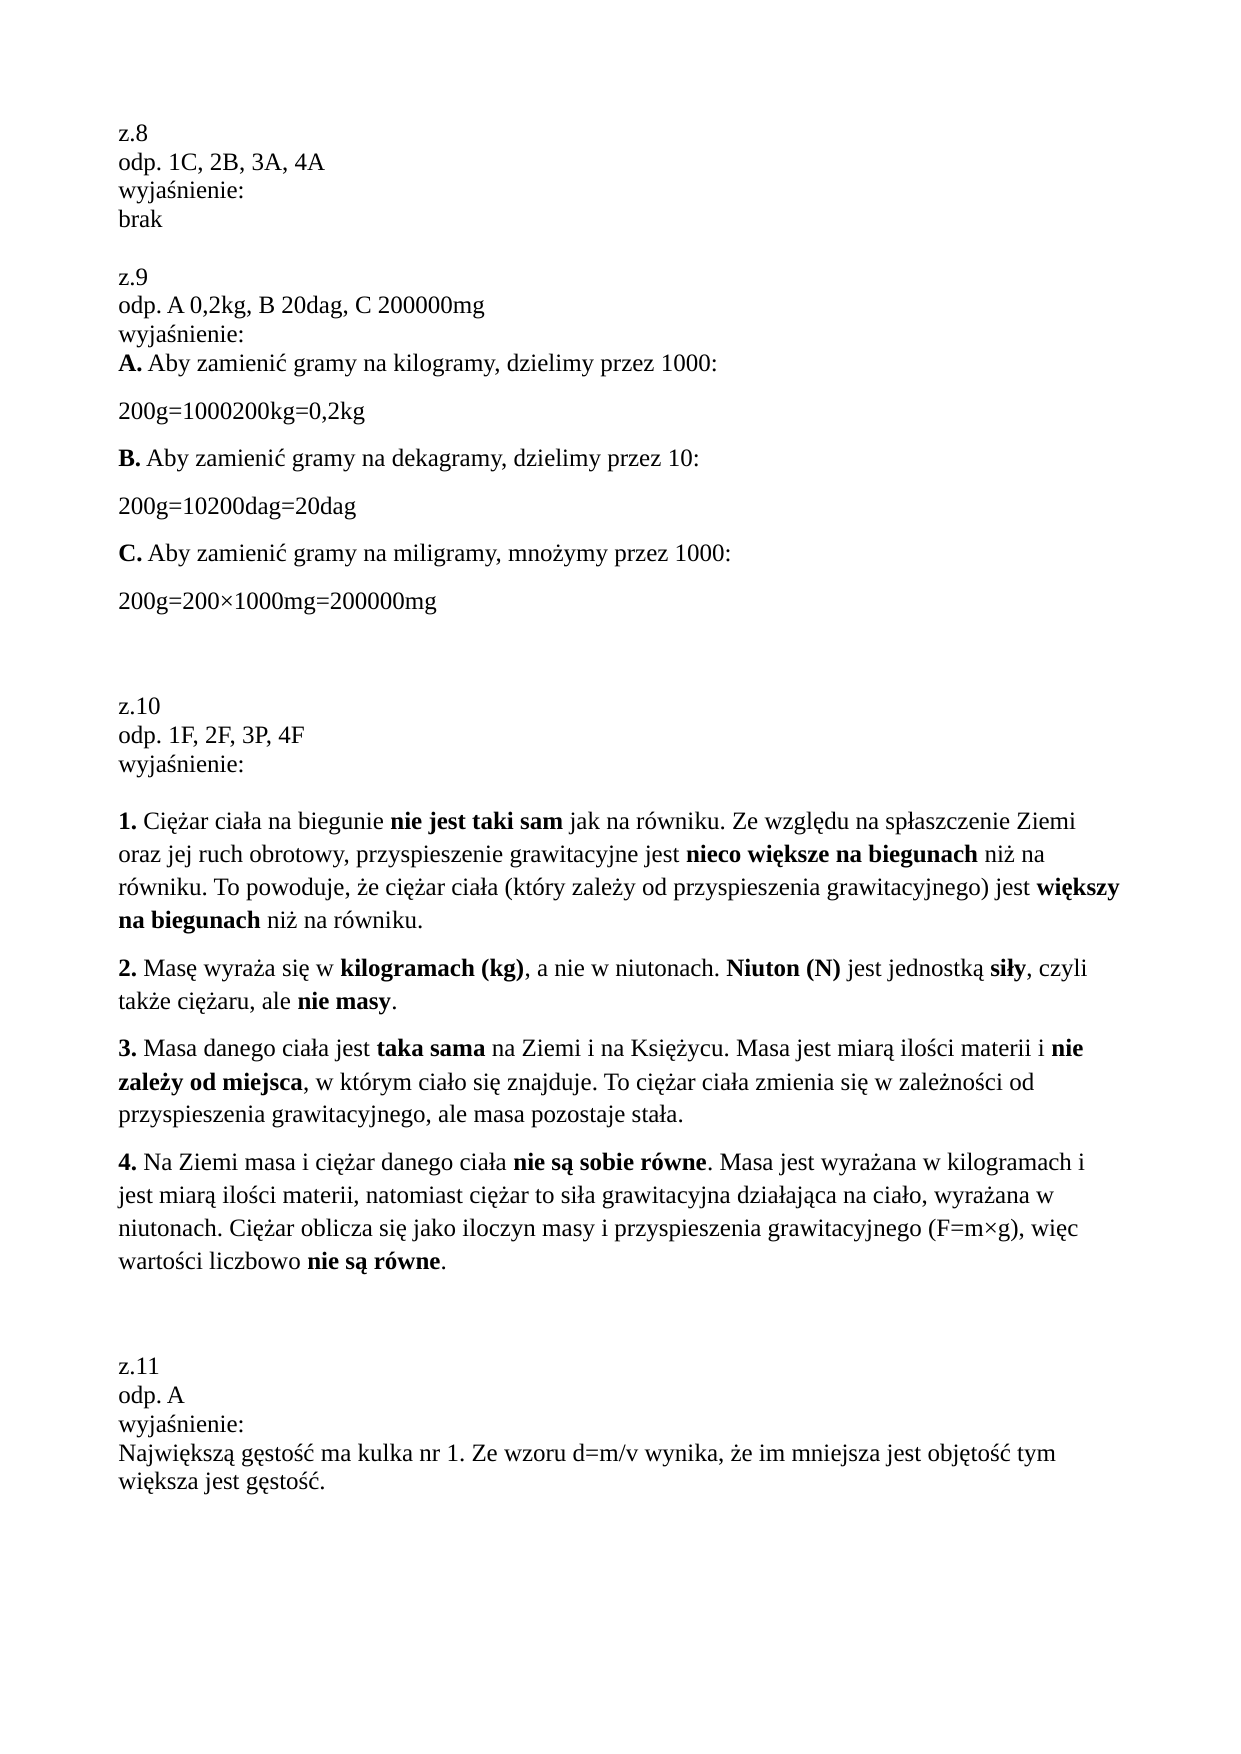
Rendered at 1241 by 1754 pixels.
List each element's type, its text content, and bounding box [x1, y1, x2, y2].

text A. Aby zamienić gramy na kilogramy, dzielimy przez 1000: [118, 348, 1122, 377]
text odp. 1C, 2B, 3A, 4A [118, 147, 1122, 176]
text 3. Masa danego ciała jest taka sama na Ziemi i na Księżycu. Masa jest miarą ilości materii i nie zależy od miejsca, w którym ciało się znajduje. To ciężar ciała zmienia się w zależności od przyspieszenia grawitacyjnego, ale masa pozostaje stała. [118, 1033, 1122, 1128]
text B. Aby zamienić gramy na dekagramy, dzielimy przez 10: [118, 443, 1122, 472]
text 200g=1000200​kg=0,2kg [118, 396, 1122, 424]
text wyjaśnienie: [118, 1409, 1122, 1438]
text 2. Masę wyraża się w kilogramach (kg), a nie w niutonach. Niuton (N) jest jednostką siły, czyli także ciężaru, ale nie masy. [118, 953, 1122, 1015]
text wyjaśnienie: [118, 749, 1122, 777]
text z.8 [118, 118, 1122, 147]
text z.11 [118, 1351, 1122, 1380]
text 200g=200×1000mg=200000mg [118, 586, 1122, 615]
text brak [118, 204, 1122, 233]
text 1. Ciężar ciała na biegunie nie jest taki sam jak na równiku. Ze względu na spłaszczenie Ziemi oraz jej ruch obrotowy, przyspieszenie grawitacyjne jest nieco większe na biegunach niż na równiku. To powoduje, że ciężar ciała (który zależy od przyspieszenia grawitacyjnego) jest większy na biegunach niż na równiku. [118, 806, 1122, 934]
text 200g=10200​dag=20dag [118, 491, 1122, 520]
text z.9 [118, 262, 1122, 291]
text odp. A 0,2kg, B 20dag, C 200000mg [118, 291, 1122, 319]
text 4. Na Ziemi masa i ciężar danego ciała nie są sobie równe. Masa jest wyrażana w kilogramach i jest miarą ilości materii, natomiast ciężar to siła grawitacyjna działająca na ciało, wyrażana w niutonach. Ciężar oblicza się jako iloczyn masy i przyspieszenia grawitacyjnego (F=m×g), więc wartości liczbowo nie są równe. [118, 1147, 1122, 1275]
text wyjaśnienie: [118, 176, 1122, 204]
text wyjaśnienie: [118, 319, 1122, 348]
text odp. 1F, 2F, 3P, 4F [118, 720, 1122, 749]
text C. Aby zamienić gramy na miligramy, mnożymy przez 1000: [118, 538, 1122, 567]
text z.10 [118, 691, 1122, 720]
text Największą gęstość ma kulka nr 1. Ze wzoru d=m/v wynika, że im mniejsza jest objętość tym większa jest gęstość. [118, 1438, 1122, 1495]
text odp. A [118, 1380, 1122, 1409]
